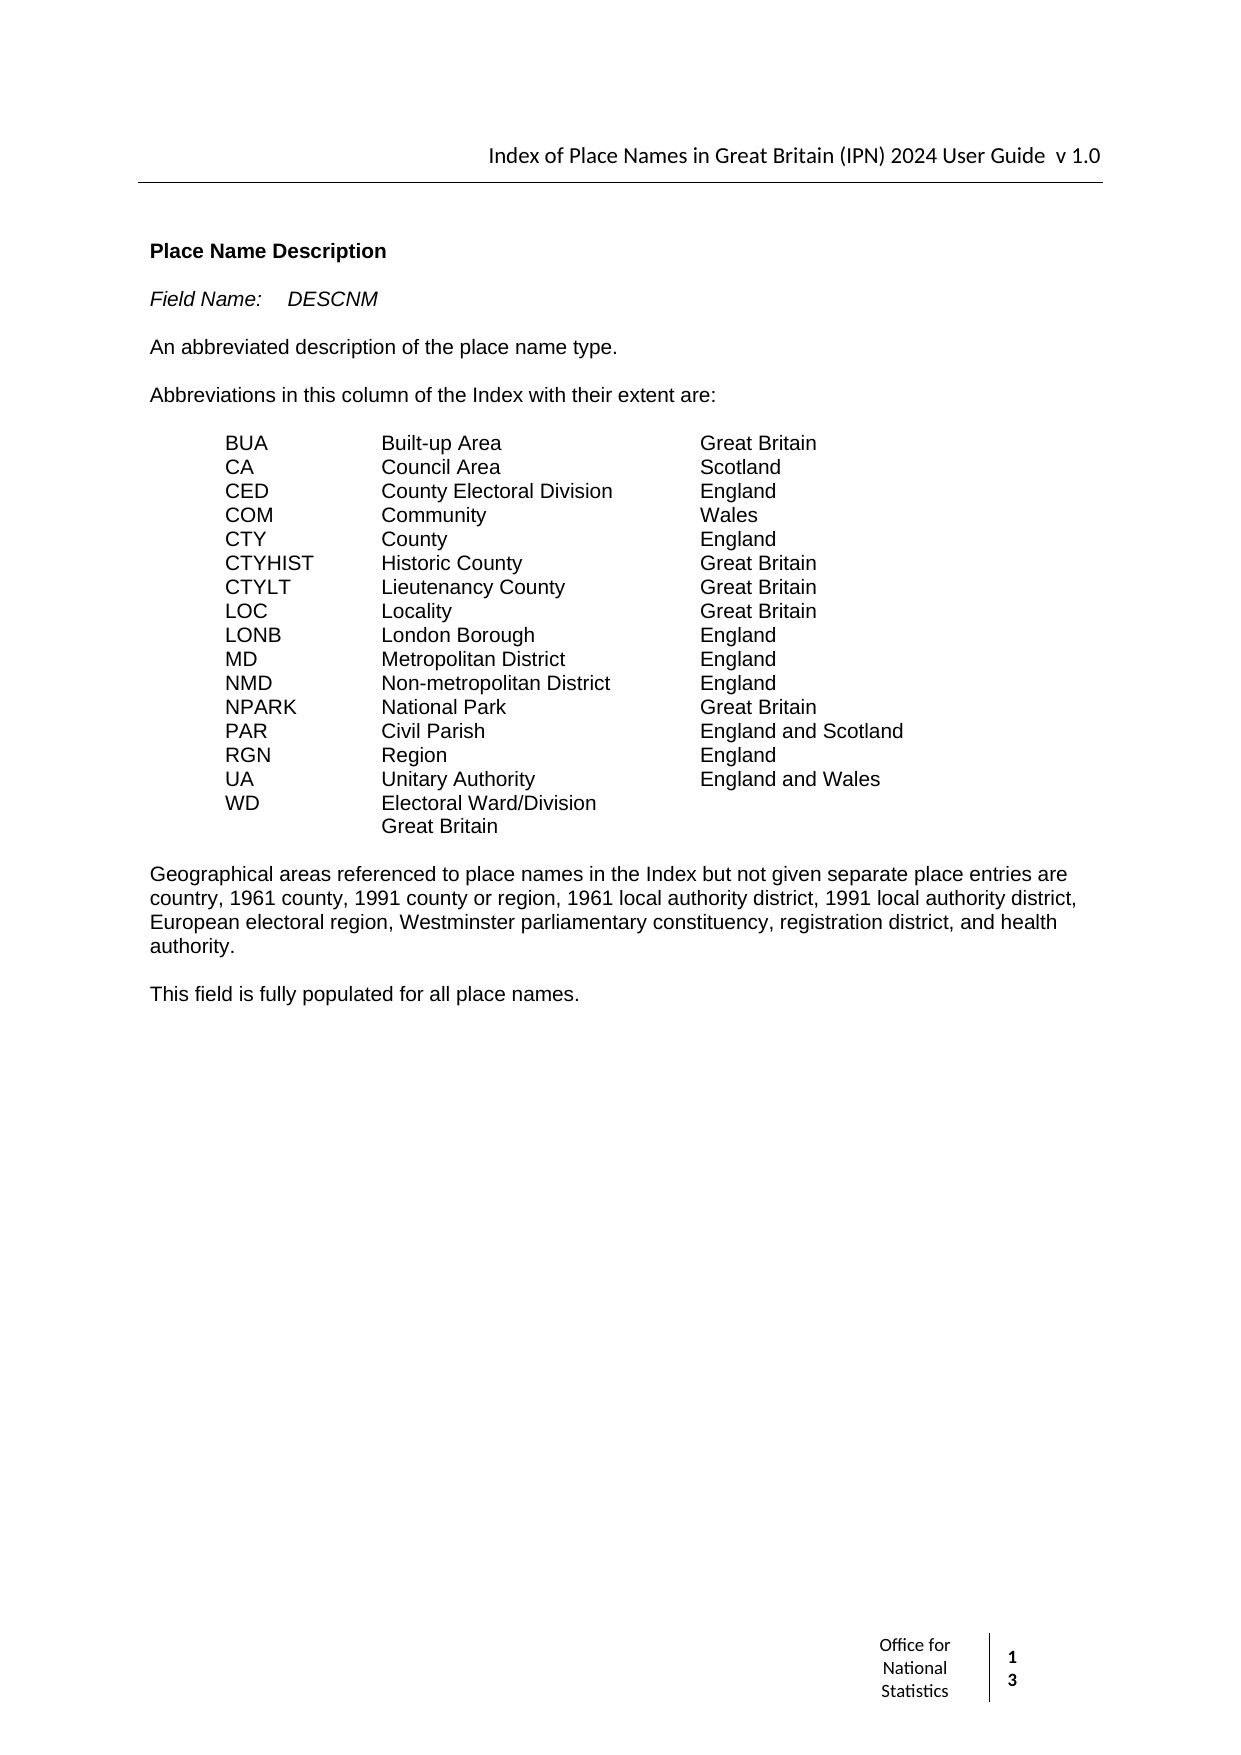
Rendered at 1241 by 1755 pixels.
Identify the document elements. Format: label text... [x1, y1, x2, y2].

text This field is fully populated for all place names. [149, 982, 1103, 1006]
text CTY County England [225, 527, 1103, 551]
text CED County Electoral Division England [225, 479, 1103, 503]
text LOC Locality Great Britain [225, 598, 1103, 622]
text NPARK National Park Great Britain [225, 694, 1103, 718]
text Field Name: DESCNM [149, 287, 522, 311]
text CTYLT Lieutenancy County Great Britain [225, 574, 1103, 598]
text Geographical areas referenced to place names in the Index but not given separate place entries are country, 1961 county, 1991 county or region, 1961 local authority district, 1991 local authority district, European electoral region, Westminster parliamentary constituency, registration district, and health authority. [149, 862, 1103, 958]
text COM Community Wales [225, 503, 1103, 527]
text MD Metropolitan District England [225, 646, 1103, 670]
text CTYHIST Historic County Great Britain [225, 551, 1103, 574]
text LONB London Borough England [225, 622, 1103, 646]
text CA Council Area Scotland [225, 455, 1103, 479]
text UA Unitary Authority England and Wales [225, 766, 1103, 790]
text An abbreviated description of the place name type. [149, 335, 1103, 359]
text NMD Non-metropolitan District England [225, 671, 1103, 694]
text RGN Region England [225, 742, 1103, 766]
text PAR Civil Parish England and Scotland [225, 718, 1103, 742]
subtitle Place Name Description [149, 239, 456, 263]
text BUA Built-up Area Great Britain [225, 431, 1103, 455]
text Abbreviations in this column of the Index with their extent are: [149, 383, 1103, 407]
text WD Electoral Ward/Division Great Britain [225, 790, 636, 838]
